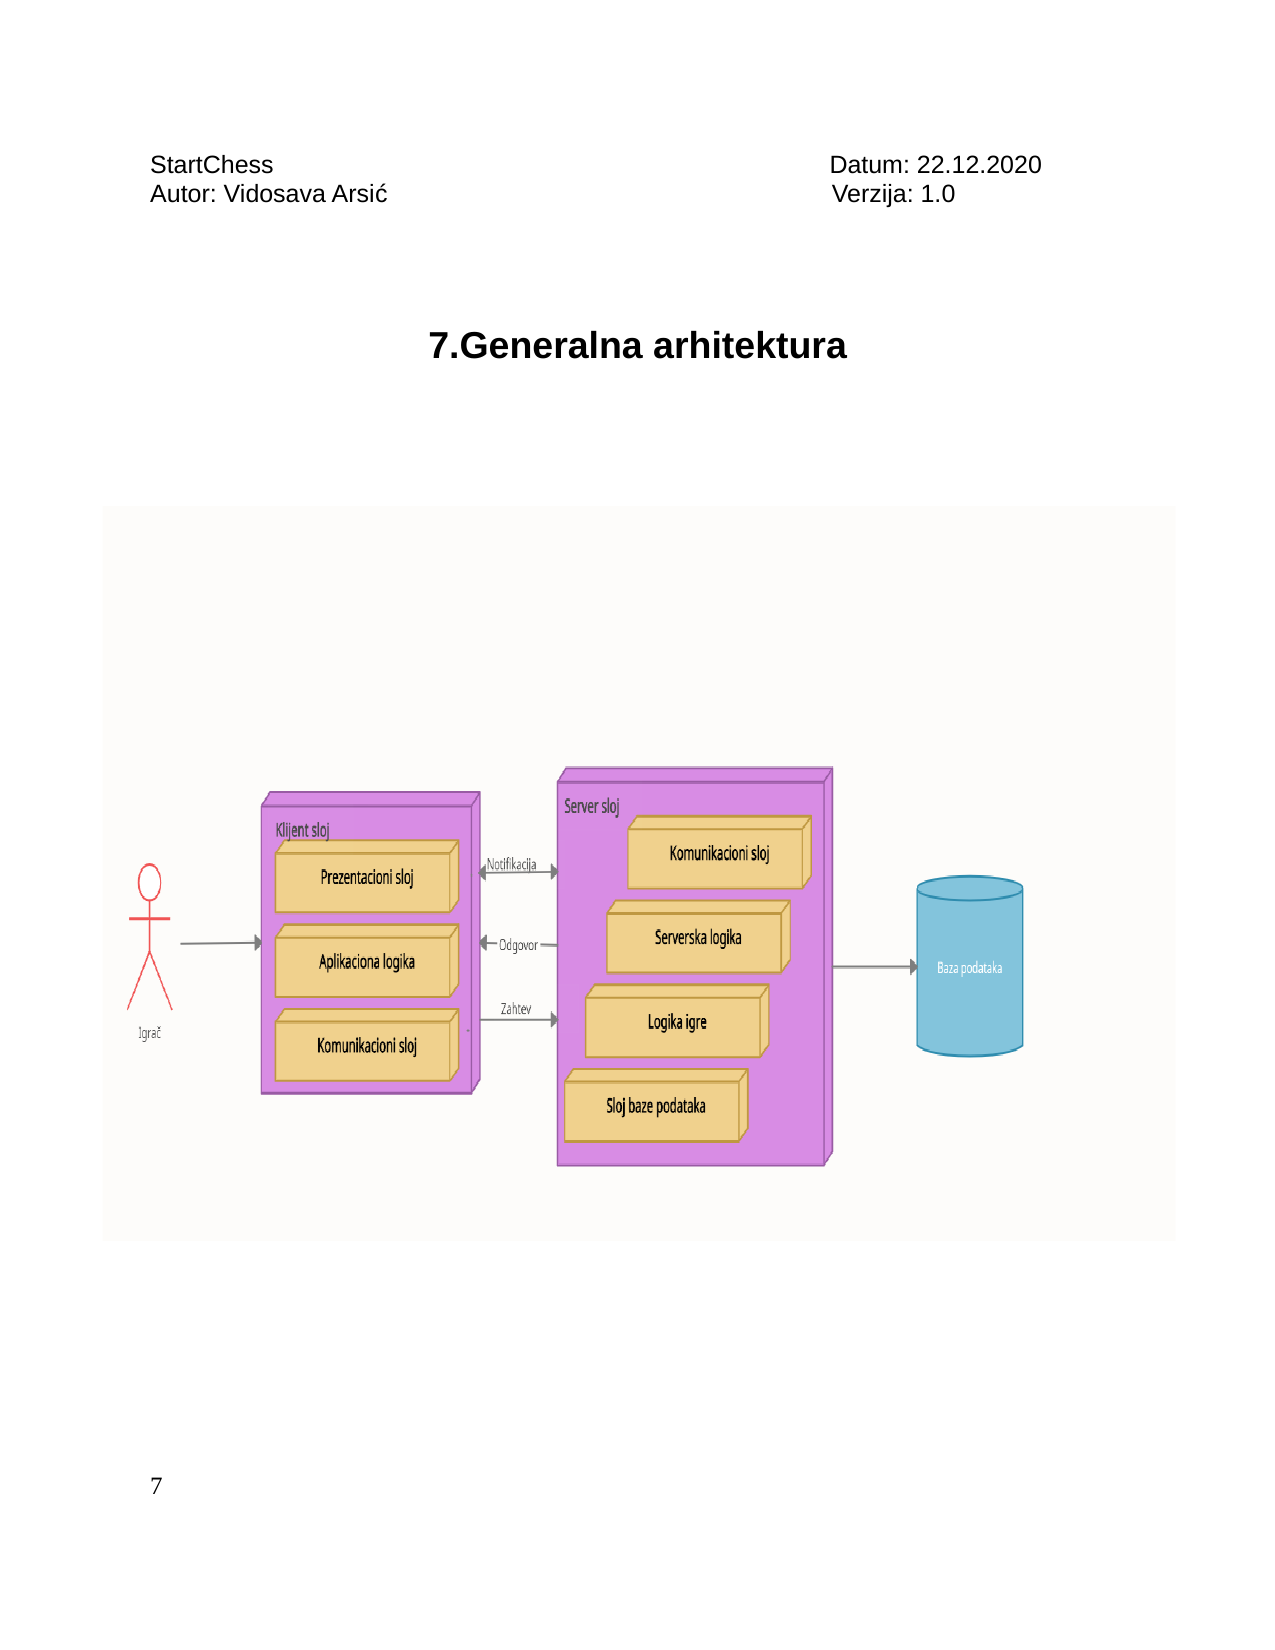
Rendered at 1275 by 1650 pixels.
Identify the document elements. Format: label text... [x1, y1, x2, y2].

text 7.Generalna arhitektura [150, 323, 1125, 366]
picture [102, 506, 1176, 1241]
